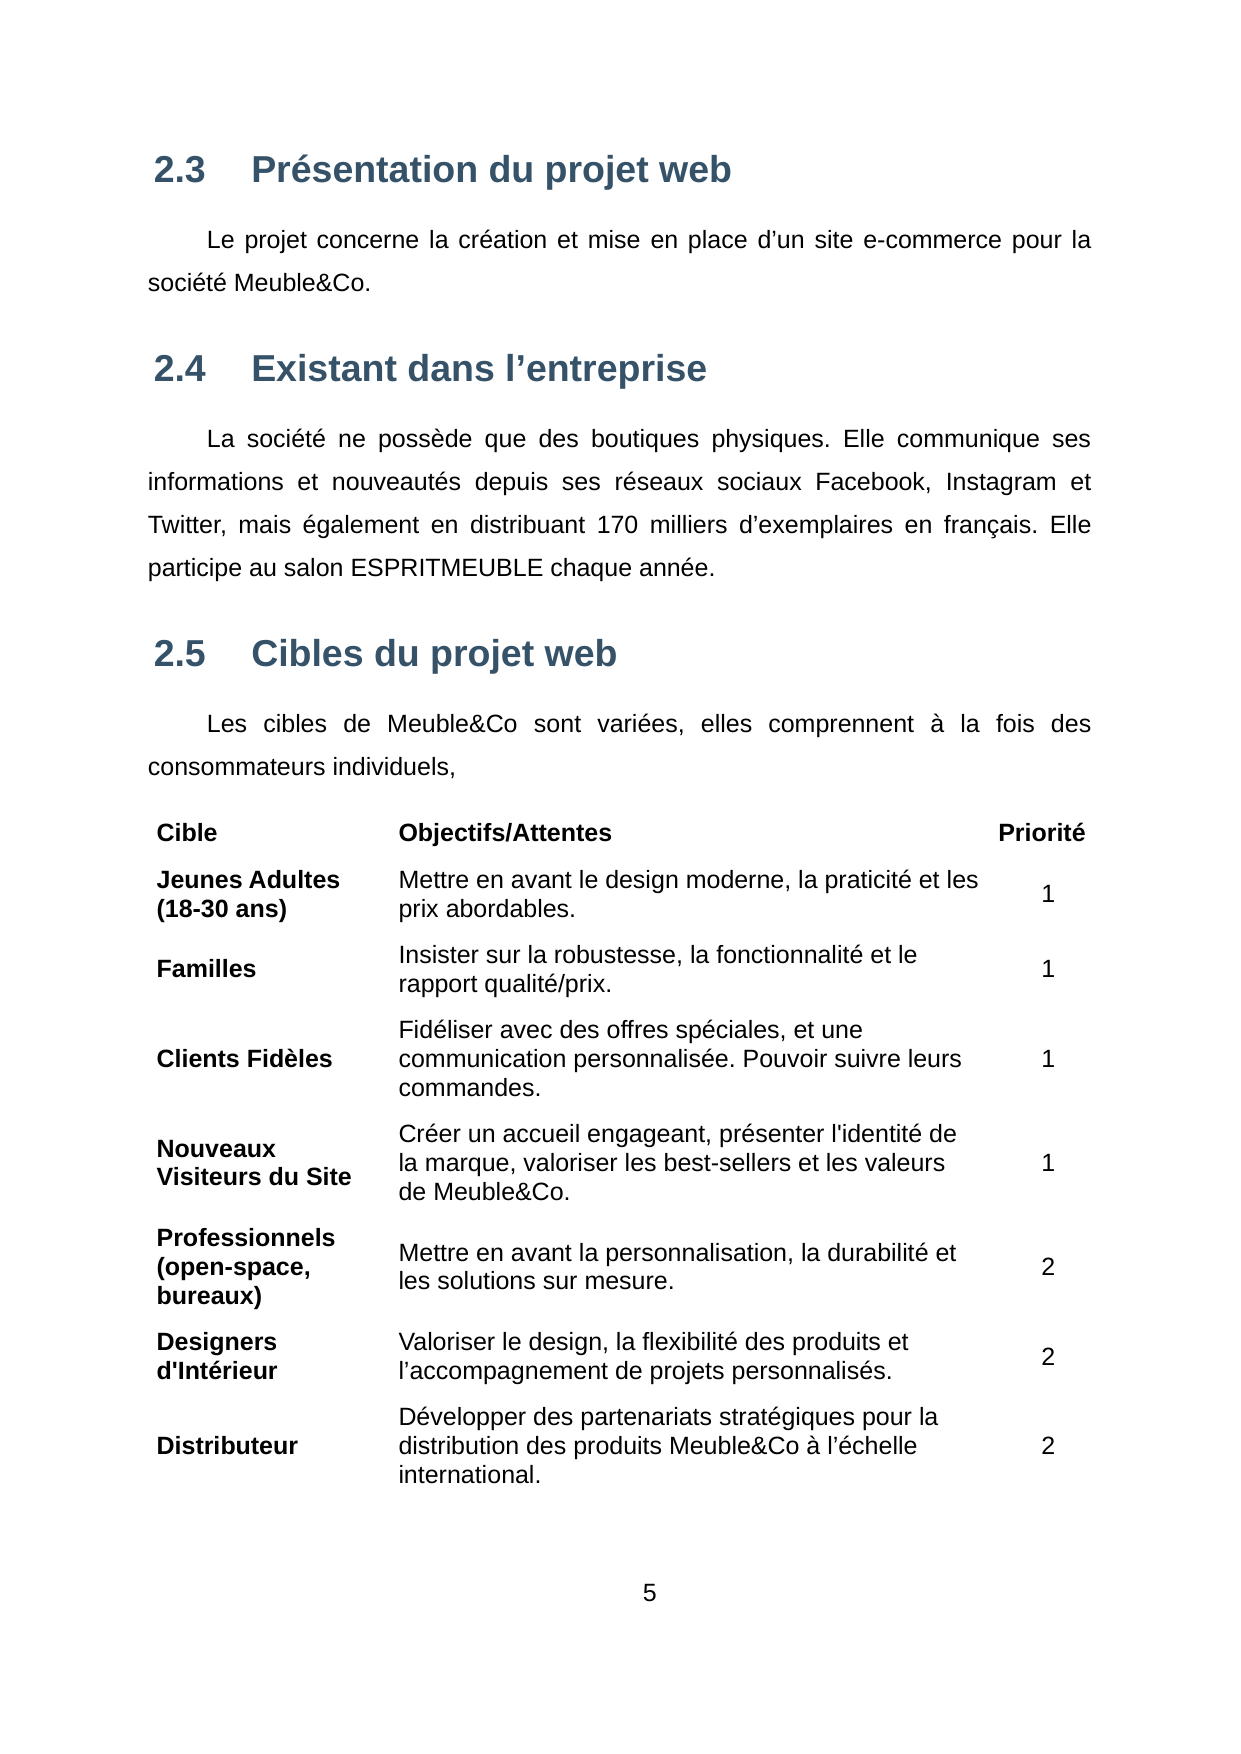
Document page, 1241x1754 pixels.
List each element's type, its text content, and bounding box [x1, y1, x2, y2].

subtitle Existant dans l’entreprise [153, 346, 1093, 389]
table_cell 1 [989, 931, 1107, 1006]
table_cell Mettre en avant le design moderne, la praticité et les prix abordables. [389, 856, 989, 931]
table_cell Valoriser le design, la flexibilité des produits et l’accompagnement de projets personnalisés. [389, 1318, 989, 1393]
table_cell Distributeur [148, 1394, 389, 1497]
table_cell Jeunes Adultes (18-30 ans) [148, 856, 389, 931]
table_header Cible [148, 810, 389, 856]
table_header Priorité [989, 810, 1107, 856]
table_cell 2 [989, 1214, 1107, 1318]
table_cell Familles [148, 931, 389, 1006]
table_cell Designers d'Intérieur [148, 1318, 389, 1393]
table_cell Développer des partenariats stratégiques pour la distribution des produits Meuble&Co à l’échelle international. [389, 1394, 989, 1497]
subtitle Présentation du projet web [153, 148, 1093, 191]
table_cell 1 [989, 1110, 1107, 1214]
table_cell Nouveaux Visiteurs du Site [148, 1110, 389, 1214]
table_cell Mettre en avant la personnalisation, la durabilité et les solutions sur mesure. [389, 1214, 989, 1318]
text La société ne possède que des boutiques physiques. Elle communique ses informations et nouveautés depuis ses réseaux sociaux Facebook, Instagram et Twitter, mais également en distribuant 170 milliers d’exemplaires en français. Elle participe au salon ESPRITMEUBLE chaque année. [148, 424, 1093, 582]
table_cell 1 [989, 1006, 1107, 1110]
table_cell 2 [989, 1394, 1107, 1497]
table_header Objectifs/Attentes [389, 810, 989, 856]
table_cell Fidéliser avec des offres spéciales, et une communication personnalisée. Pouvoir suivre leurs commandes. [389, 1006, 989, 1110]
text Le projet concerne la création et mise en place d’un site e-commerce pour la société Meuble&Co. [148, 225, 1093, 297]
table_cell Créer un accueil engageant, présenter l'identité de la marque, valoriser les best-sellers et les valeurs de Meuble&Co. [389, 1110, 989, 1214]
subtitle Cibles du projet web [153, 632, 1093, 675]
text Les cibles de Meuble&Co sont variées, elles comprennent à la fois des consommateurs individuels, [148, 709, 1093, 781]
table_cell 2 [989, 1318, 1107, 1393]
table_cell Insister sur la robustesse, la fonctionnalité et le rapport qualité/prix. [389, 931, 989, 1006]
table_cell Clients Fidèles [148, 1006, 389, 1110]
table_cell 1 [989, 856, 1107, 931]
table_cell Professionnels (open-space, bureaux) [148, 1214, 389, 1318]
